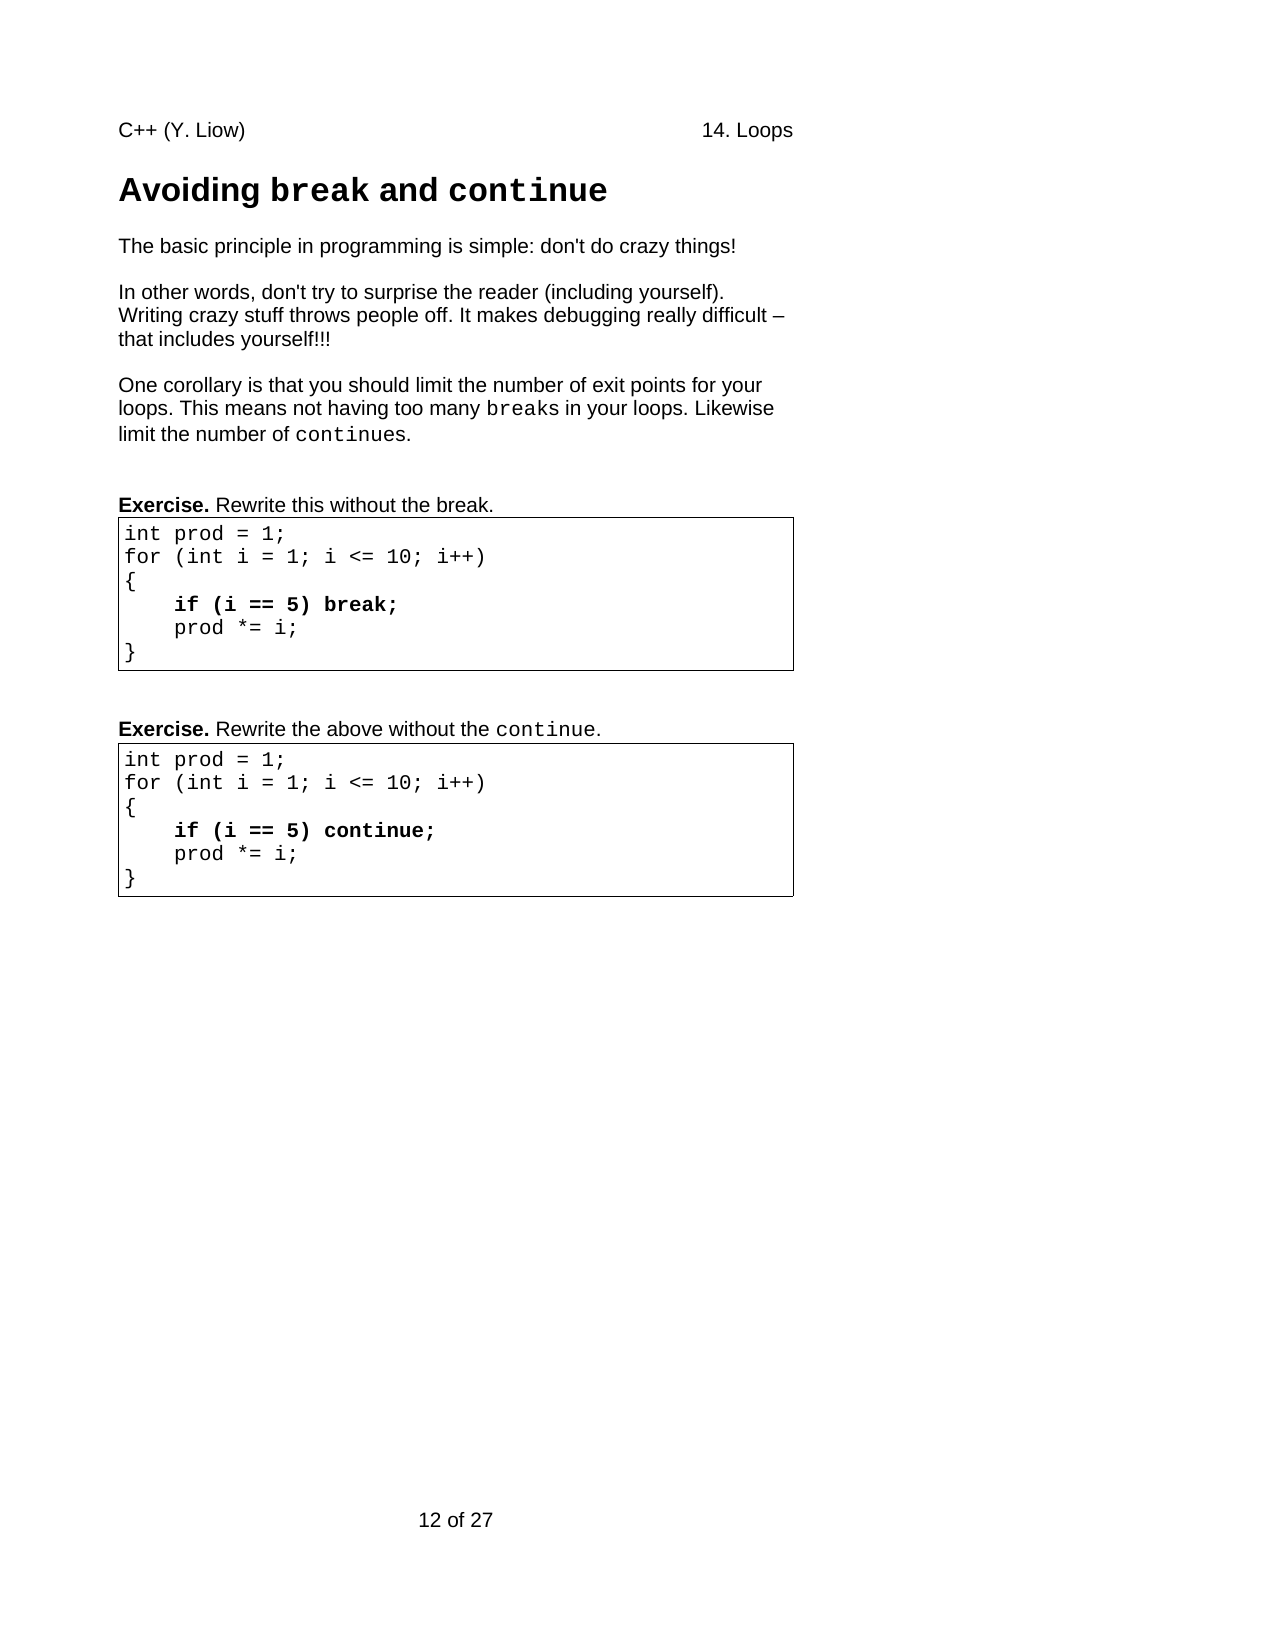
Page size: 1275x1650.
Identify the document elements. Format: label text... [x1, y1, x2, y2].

text In other words, don't try to surprise the reader (including yourself). Writing crazy stuff throws people off. It makes debugging really difficult – that includes yourself!!! [118, 281, 793, 351]
text Exercise. Rewrite this without the break. [118, 494, 793, 517]
table_header int prod = 1; for (int i = 1; i <= 10; i++) { if (i == 5) break; prod *= i; } [119, 518, 793, 670]
table_header int prod = 1; for (int i = 1; i <= 10; i++) { if (i == 5) continue; prod *= i; } [119, 744, 793, 896]
text Exercise. Rewrite the above without the continue. [118, 718, 793, 743]
text Avoiding break and continue [118, 171, 793, 211]
text The basic principle in programming is simple: don't do crazy things! [118, 234, 793, 258]
text One corollary is that you should limit the number of exit points for your loops. This means not having too many breaks in your loops. Likewise limit the number of continues. [118, 374, 793, 447]
